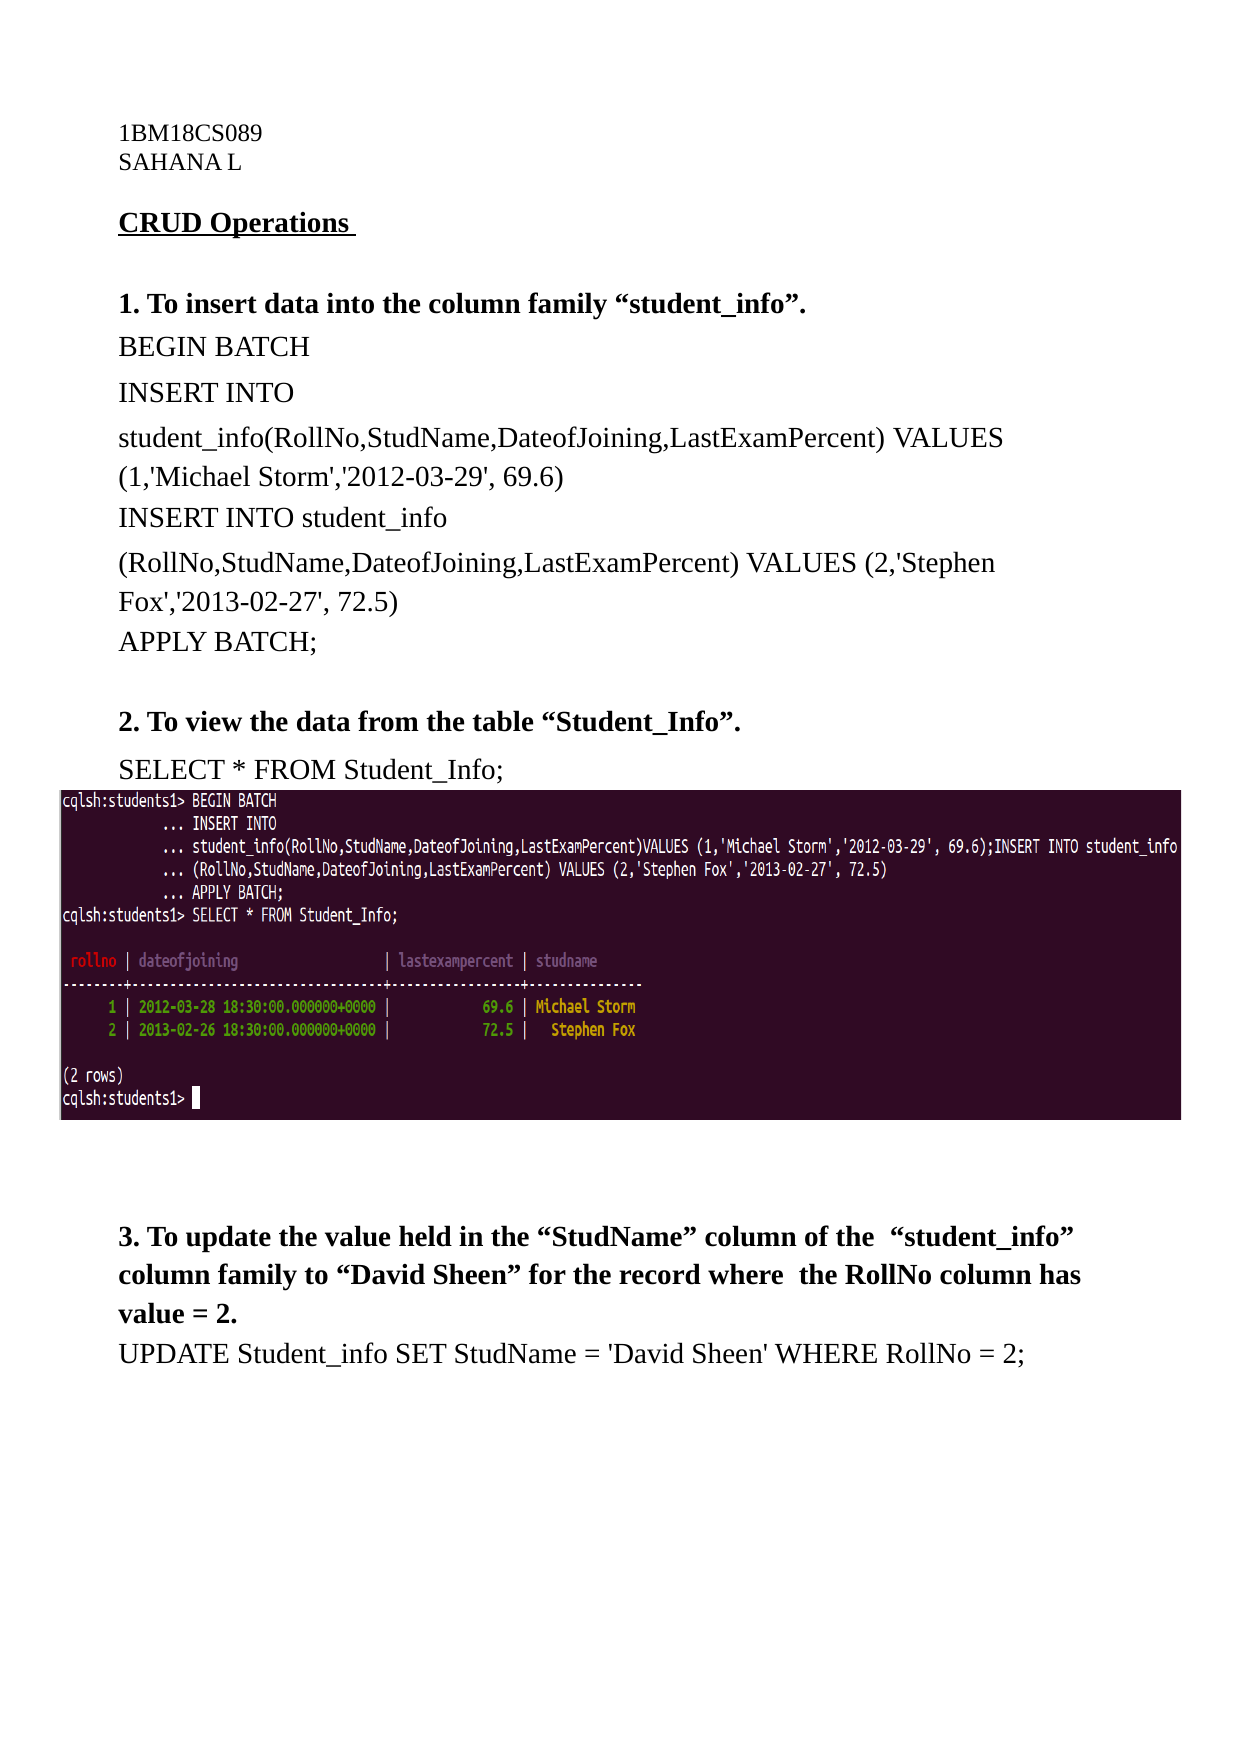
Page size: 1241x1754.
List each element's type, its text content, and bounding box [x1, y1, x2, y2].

text SELECT * FROM Student_Info; [118, 752, 1122, 786]
text student_info(RollNo,StudName,DateofJoining,LastExamPercent) VALUES (1,'Michael Storm','2012-03-29', 69.6) [118, 421, 1092, 493]
text UPDATE Student_info SET StudName = 'David Sheen' WHERE RollNo = 2; [81, 1336, 1122, 1369]
text INSERT INTO student_info [118, 500, 1122, 533]
text INSERT INTO [118, 375, 1122, 408]
text APPLY BATCH; [118, 624, 1122, 657]
text (RollNo,StudName,DateofJoining,LastExamPercent) VALUES (2,'Stephen Fox','2013-02-27', 72.5) [118, 545, 1038, 617]
picture [59, 790, 1182, 1120]
text 1. To insert data into the column family “student_info”. [118, 286, 1122, 319]
text 3. To update the value held in the “StudName” column of the “student_info” column family to “David Sheen” for the record where the RollNo column has value = 2. [81, 1219, 1122, 1329]
text 2. To view the data from the table “Student_Info”. [118, 704, 1122, 737]
text CRUD Operations [118, 205, 1122, 239]
text BEGIN BATCH [118, 329, 1122, 363]
